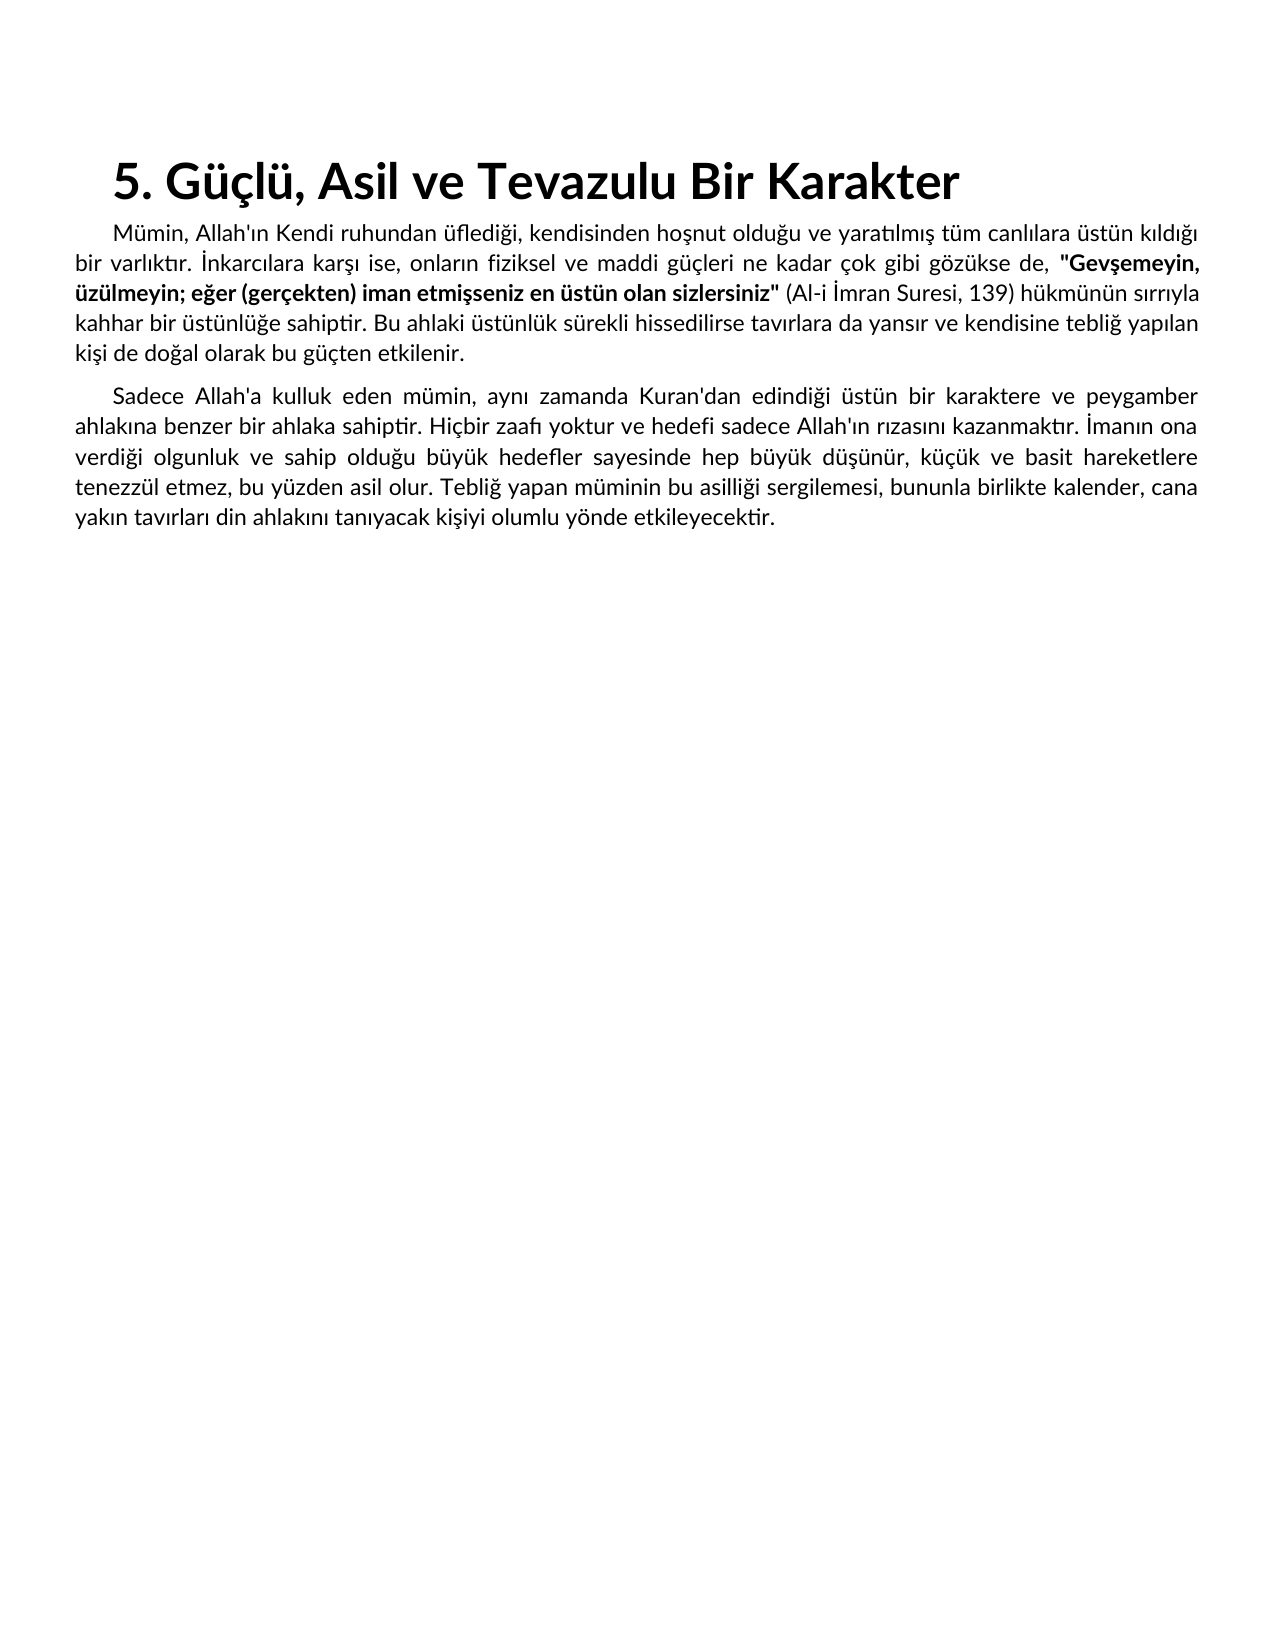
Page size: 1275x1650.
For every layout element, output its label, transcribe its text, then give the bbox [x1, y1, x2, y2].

text Mümin, Allah'ın Kendi ruhundan üflediği, kendisinden hoşnut olduğu ve yaratılmış tüm canlılara üstün kıldığı bir varlıktır. İnkarcılara karşı ise, onların fiziksel ve maddi güçleri ne kadar çok gibi gözükse de, "Gevşemeyin, üzülmeyin; eğer (gerçekten) iman etmişseniz en üstün olan sizlersiniz" (Al-i İmran Suresi, 139) hükmünün sırrıyla kahhar bir üstünlüğe sahiptir. Bu ahlaki üstünlük sürekli hissedilirse tavırlara da yansır ve kendisine tebliğ yapılan kişi de doğal olarak bu güçten etkilenir. [75, 218, 1200, 367]
text Sadece Allah'a kulluk eden mümin, aynı zamanda Kuran'dan edindiği üstün bir karaktere ve peygamber ahlakına benzer bir ahlaka sahiptir. Hiçbir zaafı yoktur ve hedefi sadece Allah'ın rızasını kazanmaktır. İmanın ona verdiği olgunluk ve sahip olduğu büyük hedefler sayesinde hep büyük düşünür, küçük ve basit hareketlere tenezzül etmez, bu yüzden asil olur. Tebliğ yapan müminin bu asilliği sergilemesi, bununla birlikte kalender, cana yakın tavırları din ahlakını tanıyacak kişiyi olumlu yönde etkileyecektir. [75, 382, 1200, 530]
subtitle 5. Güçlü, Asil ve Tevazulu Bir Karakter [112, 150, 1200, 210]
